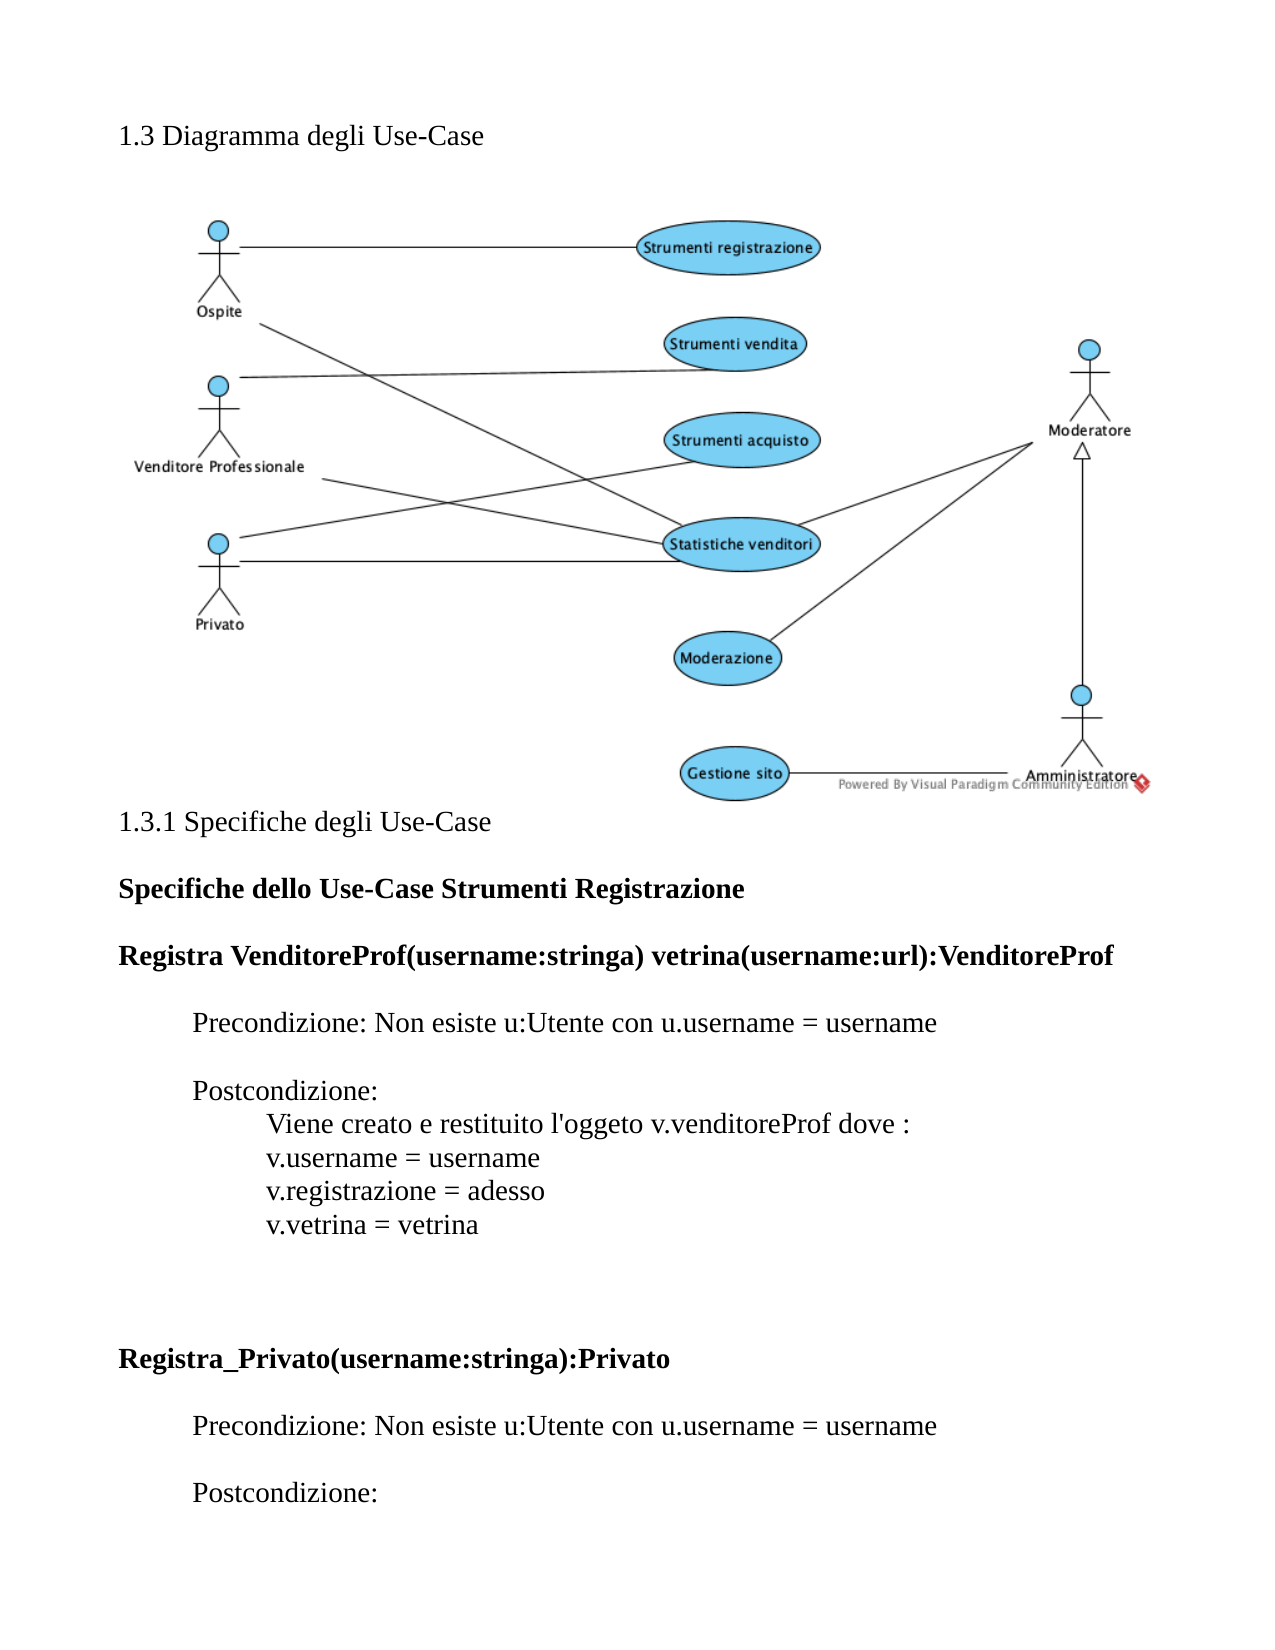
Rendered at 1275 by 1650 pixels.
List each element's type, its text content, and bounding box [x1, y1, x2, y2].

text v.registrazione = adesso [118, 1173, 1157, 1207]
picture [118, 218, 1157, 805]
text v.vetrina = vetrina [118, 1207, 1157, 1240]
text Specifiche dello Use-Case Strumenti Registrazione [118, 871, 1157, 905]
text Postcondizione: [118, 1475, 1157, 1509]
text Registra VenditoreProf(username:stringa) vetrina(username:url):VenditoreProf [118, 938, 1157, 972]
text Precondizione: Non esiste u:Utente con u.username = username [118, 1408, 1157, 1442]
text 1.3.1 Specifiche degli Use-Case [118, 805, 1157, 838]
text Precondizione: Non esiste u:Utente con u.username = username [118, 1006, 1157, 1039]
text Viene creato e restituito l'oggeto v.venditoreProf dove : [118, 1106, 1157, 1140]
text v.username = username [118, 1140, 1157, 1173]
text Postcondizione: [118, 1073, 1157, 1106]
text Registra_Privato(username:stringa):Privato [118, 1341, 1157, 1374]
text 1.3 Diagramma degli Use-Case [118, 118, 1157, 152]
